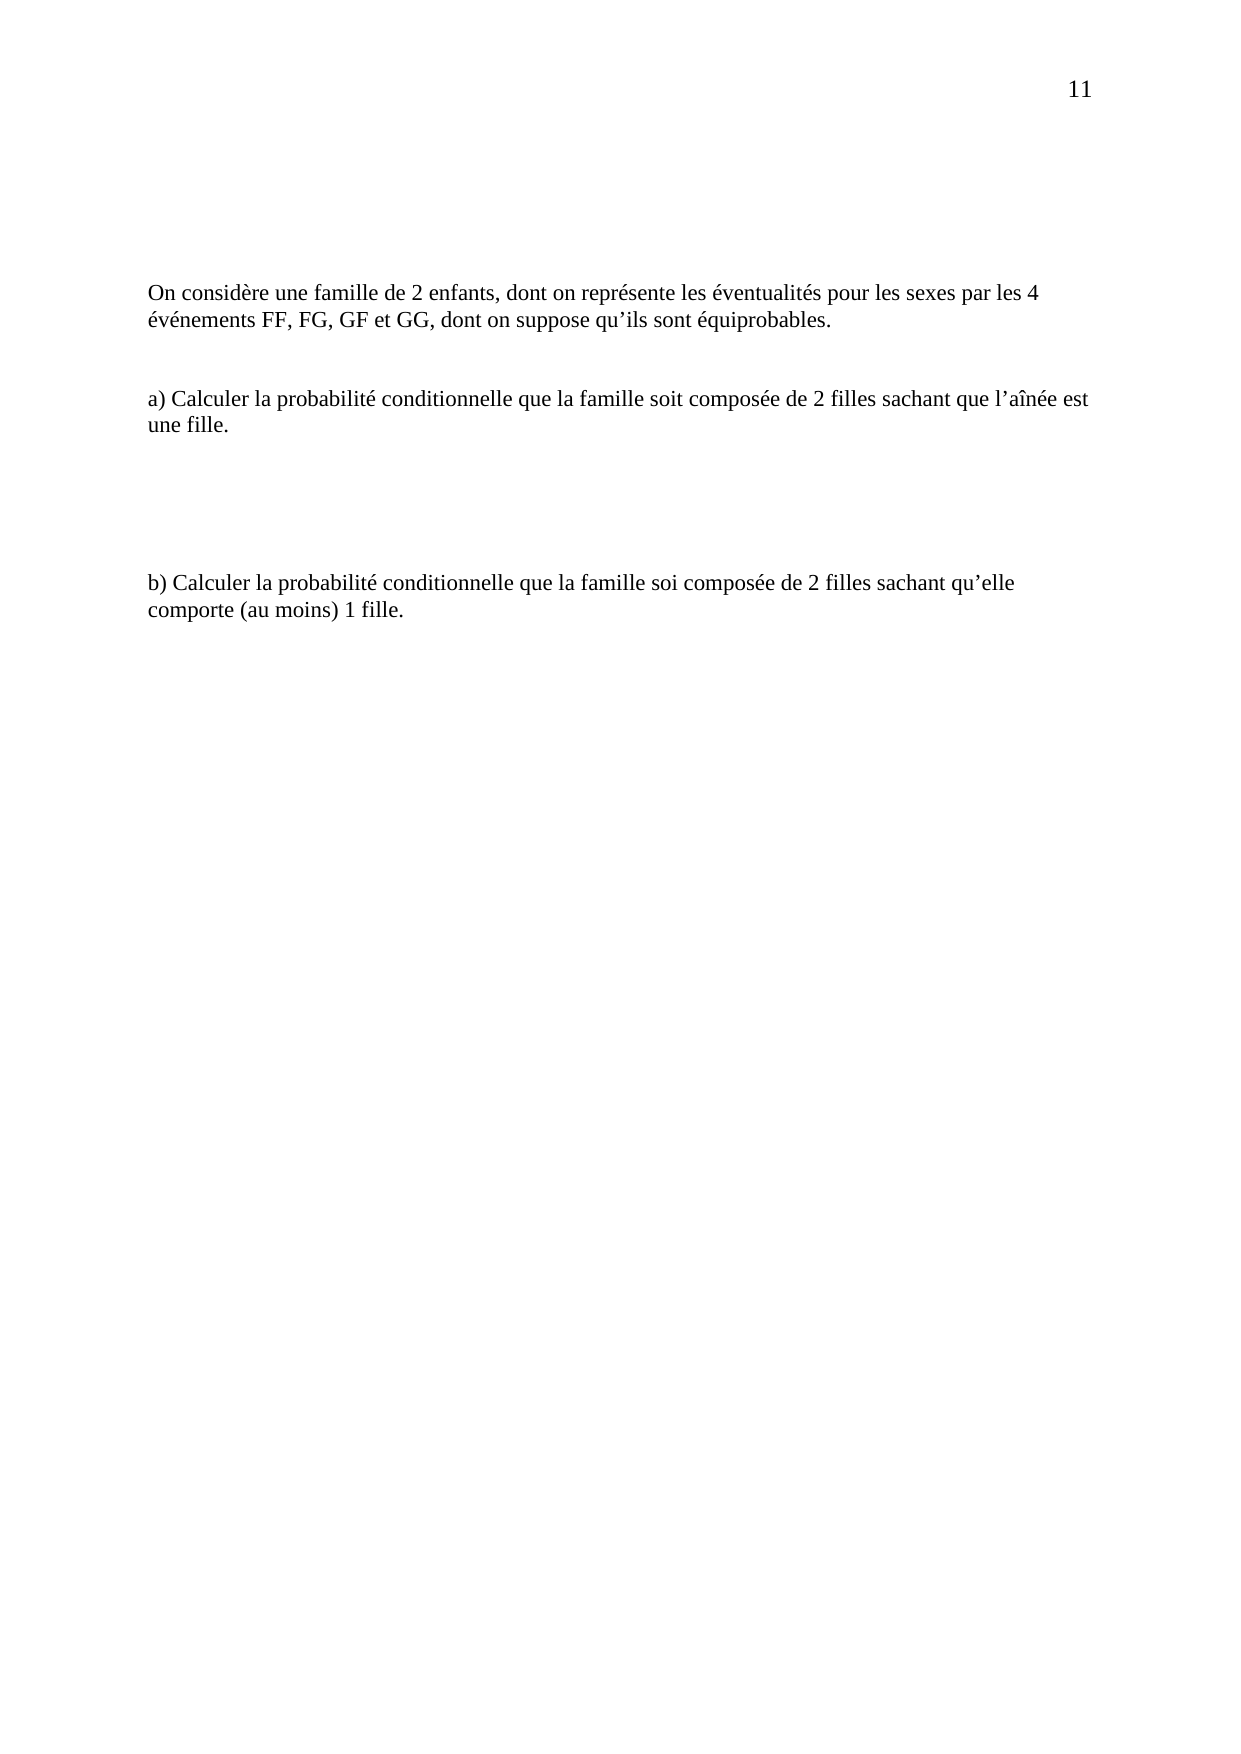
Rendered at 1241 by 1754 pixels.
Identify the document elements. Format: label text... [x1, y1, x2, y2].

text a) Calculer la probabilité conditionnelle que la famille soit composée de 2 filles sachant que l’aînée est une fille. [148, 385, 1093, 437]
text b) Calculer la probabilité conditionnelle que la famille soi composée de 2 filles sachant qu’elle comporte (au moins) 1 fille. [148, 569, 1093, 622]
text On considère une famille de 2 enfants, dont on représente les éventualités pour les sexes par les 4 événements FF, FG, GF et GG, dont on suppose qu’ils sont équiprobables. [148, 279, 1093, 332]
